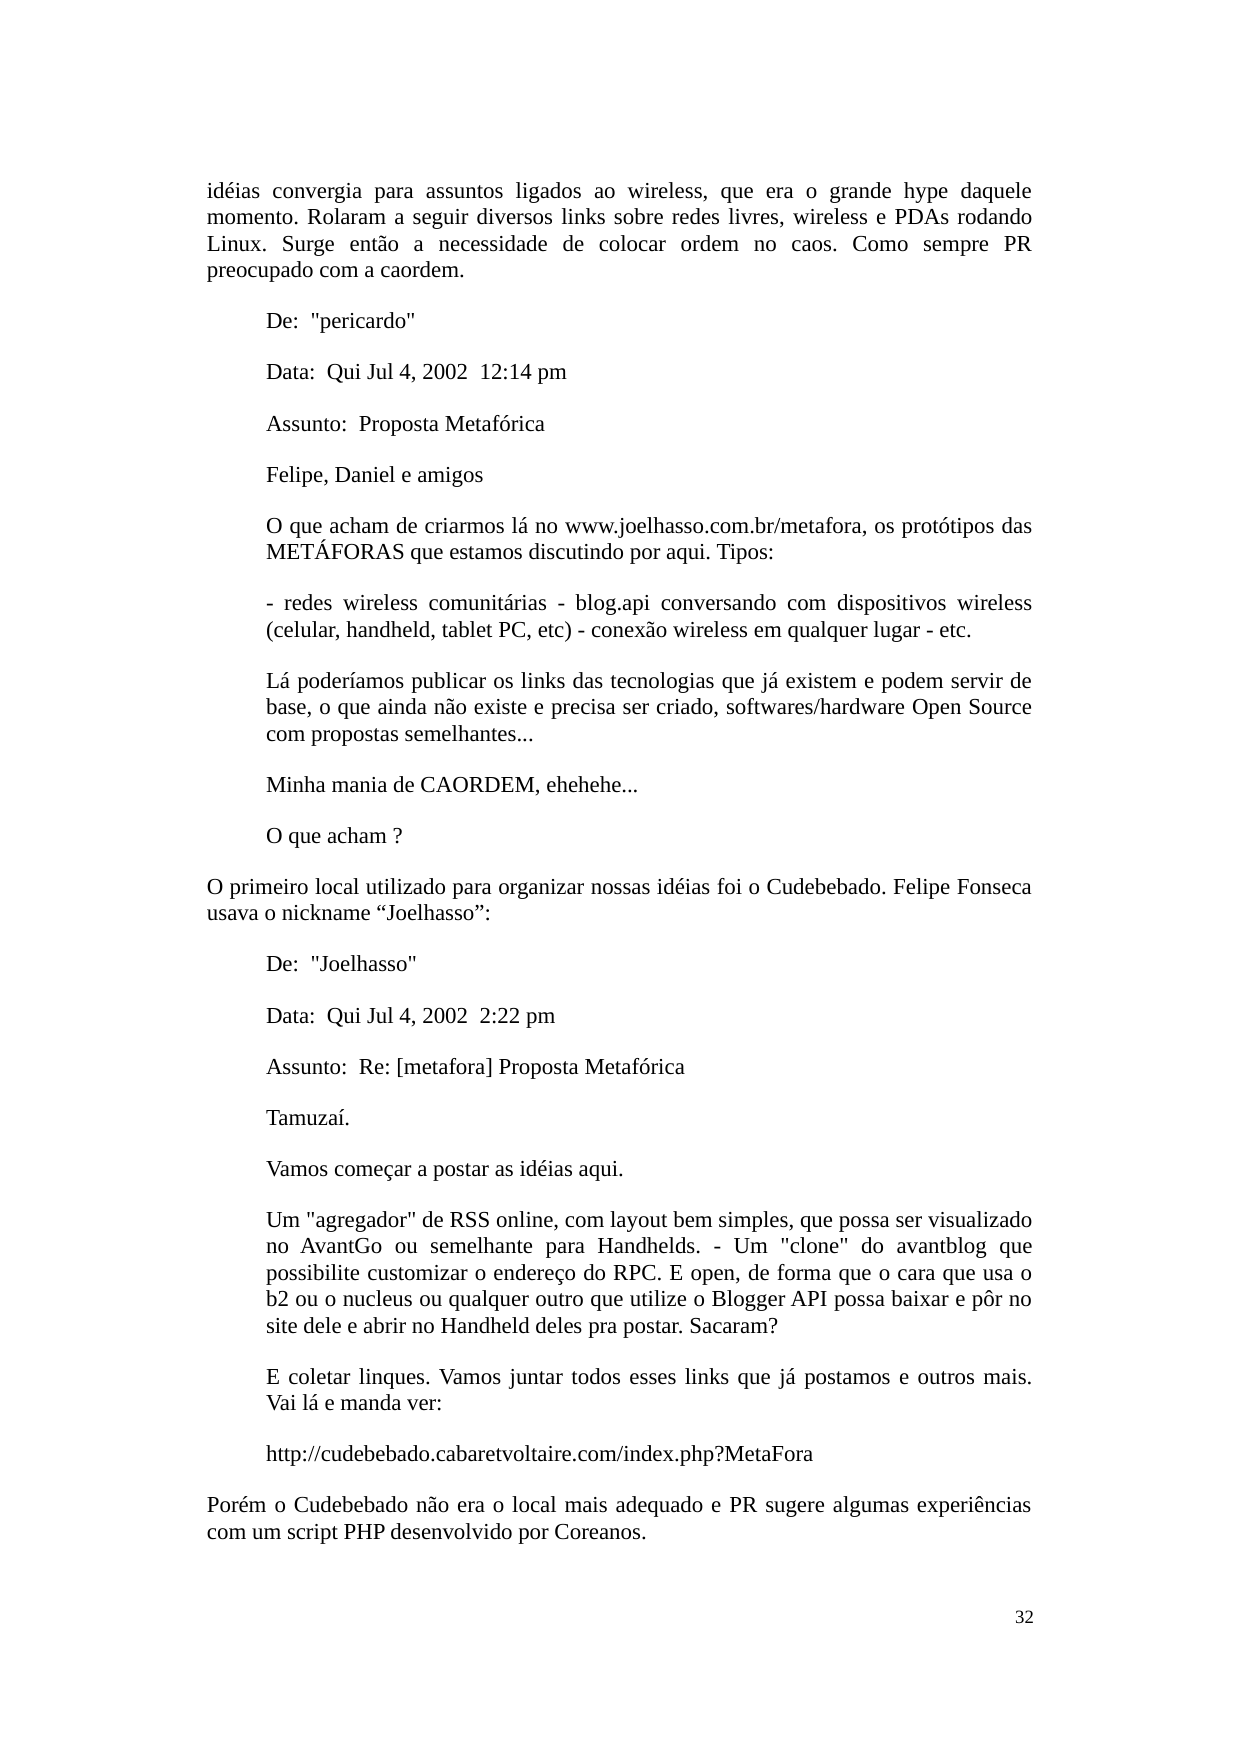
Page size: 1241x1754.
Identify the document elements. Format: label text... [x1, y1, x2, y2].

text Tamuzaí. [266, 1104, 1033, 1130]
text - redes wireless comunitárias - blog.api conversando com dispositivos wireless (celular, handheld, tablet PC, etc) - conexão wireless em qualquer lugar - etc. [266, 589, 1033, 642]
text idéias convergia para assuntos ligados ao wireless, que era o grande hype daquele momento. Rolaram a seguir diversos links sobre redes livres, wireless e PDAs rodando Linux. Surge então a necessidade de colocar ordem no caos. Como sempre PR preocupado com a caordem. [207, 177, 1033, 282]
text Felipe, Daniel e amigos [266, 461, 1033, 487]
text E coletar linques. Vamos juntar todos esses links que já postamos e outros mais. Vai lá e manda ver: [266, 1363, 1033, 1416]
text http://cudebebado.cabaretvoltaire.com/index.php?MetaFora [266, 1440, 1033, 1467]
text Porém o Cudebebado não era o local mais adequado e PR sugere algumas experiências com um script PHP desenvolvido por Coreanos. [207, 1491, 1033, 1544]
text Lá poderíamos publicar os links das tecnologias que já existem e podem servir de base, o que ainda não existe e precisa ser criado, softwares/hardware Open Source com propostas semelhantes... [266, 667, 1033, 746]
text Assunto: Re: [metafora] Proposta Metafórica [266, 1053, 1033, 1079]
text Minha mania de CAORDEM, ehehehe... [266, 771, 1033, 797]
text O que acham de criarmos lá no www.joelhasso.com.br/metafora, os protótipos das METÁFORAS que estamos discutindo por aqui. Tipos: [266, 512, 1033, 564]
text O que acham ? [266, 822, 1033, 848]
text De: "pericardo" [266, 307, 1033, 334]
text Assunto: Proposta Metafórica [266, 409, 1033, 436]
text O primeiro local utilizado para organizar nossas idéias foi o Cudebebado. Felipe Fonseca usava o nickname “Joelhasso”: [207, 873, 1033, 926]
text Vamos começar a postar as idéias aqui. [266, 1155, 1033, 1181]
text De: "Joelhasso" [266, 951, 1033, 977]
text Data: Qui Jul 4, 2002 2:22 pm [266, 1002, 1033, 1028]
text Um "agregador" de RSS online, com layout bem simples, que possa ser visualizado no AvantGo ou semelhante para Handhelds. - Um "clone" do avantblog que possibilite customizar o endereço do RPC. E open, de forma que o cara que usa o b2 ou o nucleus ou qualquer outro que utilize o Blogger API possa baixar e pôr no site dele e abrir no Handheld deles pra postar. Sacaram? [266, 1206, 1033, 1338]
text Data: Qui Jul 4, 2002 12:14 pm [266, 358, 1033, 385]
